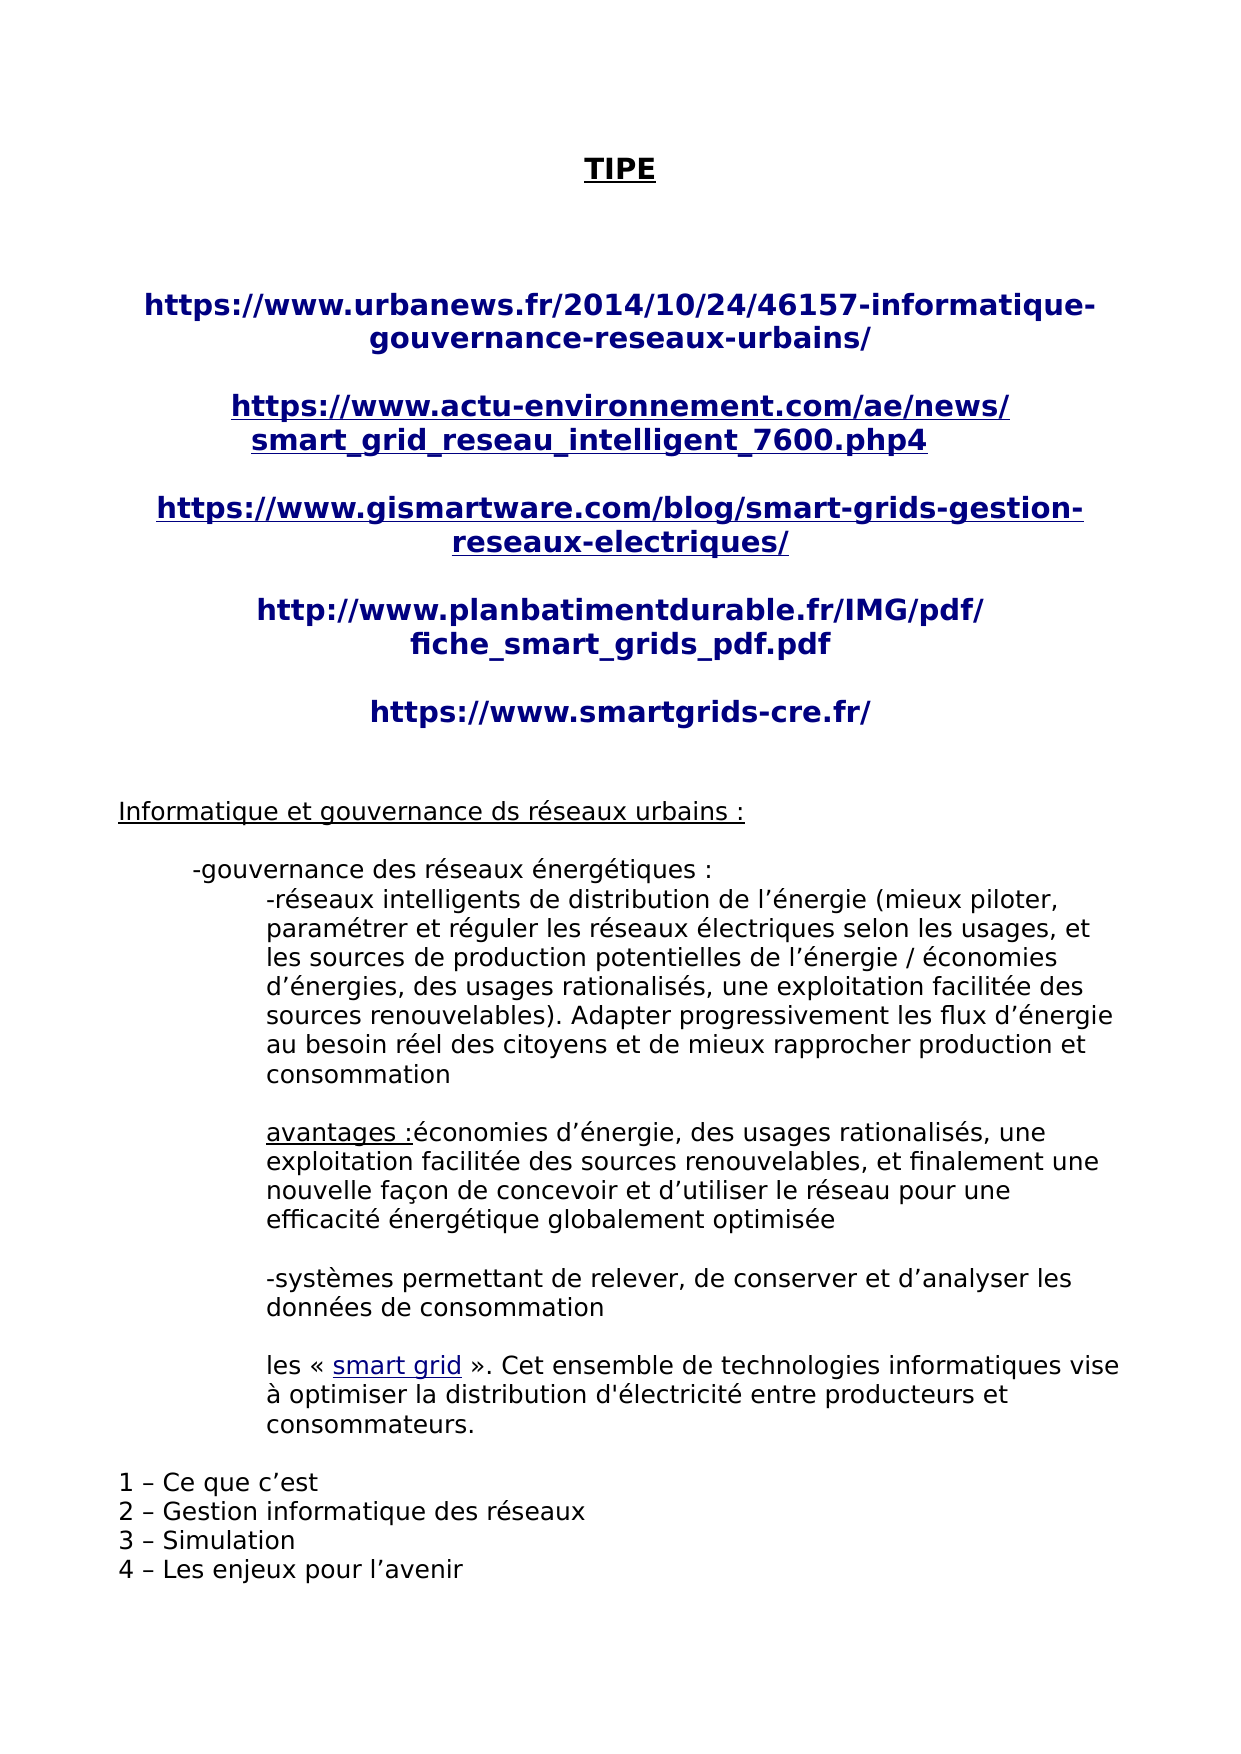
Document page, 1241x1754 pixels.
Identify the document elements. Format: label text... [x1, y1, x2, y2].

text https://www.urbanews.fr/2014/10/24/46157-informatique-gouvernance-reseaux-urbains/ [118, 288, 1122, 356]
text 3 – Simulation [118, 1526, 1122, 1556]
text avantages :économies d’énergie, des usages rationalisés, une exploitation facilitée des sources renouvelables, et finalement une nouvelle façon de concevoir et d’utiliser le réseau pour une efficacité énergétique globalement optimisée [118, 1118, 1122, 1235]
text Informatique et gouvernance ds réseaux urbains : [118, 797, 1122, 826]
text https://www.actu-environnement.com/ae/news/smart_grid_reseau_intelligent_7600.php4 [118, 390, 1122, 458]
text TIPE [118, 152, 1122, 186]
text http://www.planbatimentdurable.fr/IMG/pdf/fiche_smart_grids_pdf.pdf [118, 593, 1122, 661]
text 4 – Les enjeux pour l’avenir [118, 1556, 1122, 1585]
text -réseaux intelligents de distribution de l’énergie (mieux piloter, paramétrer et réguler les réseaux électriques selon les usages, et les sources de production potentielles de l’énergie / économies d’énergies, des usages rationalisés, une exploitation facilitée des sources renouvelables). Adapter progressivement les flux d’énergie au besoin réel des citoyens et de mieux rapprocher production et consommation [118, 885, 1122, 1089]
text https://www.smartgrids-cre.fr/ [118, 695, 1122, 729]
text -gouvernance des réseaux énergétiques : [118, 856, 1122, 885]
text 1 – Ce que c’est [118, 1468, 1122, 1497]
text les « smart grid ». Cet ensemble de technologies informatiques vise à optimiser la distribution d'électricité entre producteurs et consommateurs. [118, 1351, 1122, 1439]
text -systèmes permettant de relever, de conserver et d’analyser les données de consommation [118, 1264, 1122, 1322]
text 2 – Gestion informatique des réseaux [118, 1497, 1122, 1526]
text https://www.gismartware.com/blog/smart-grids-gestion-reseaux-electriques/ [118, 492, 1122, 559]
